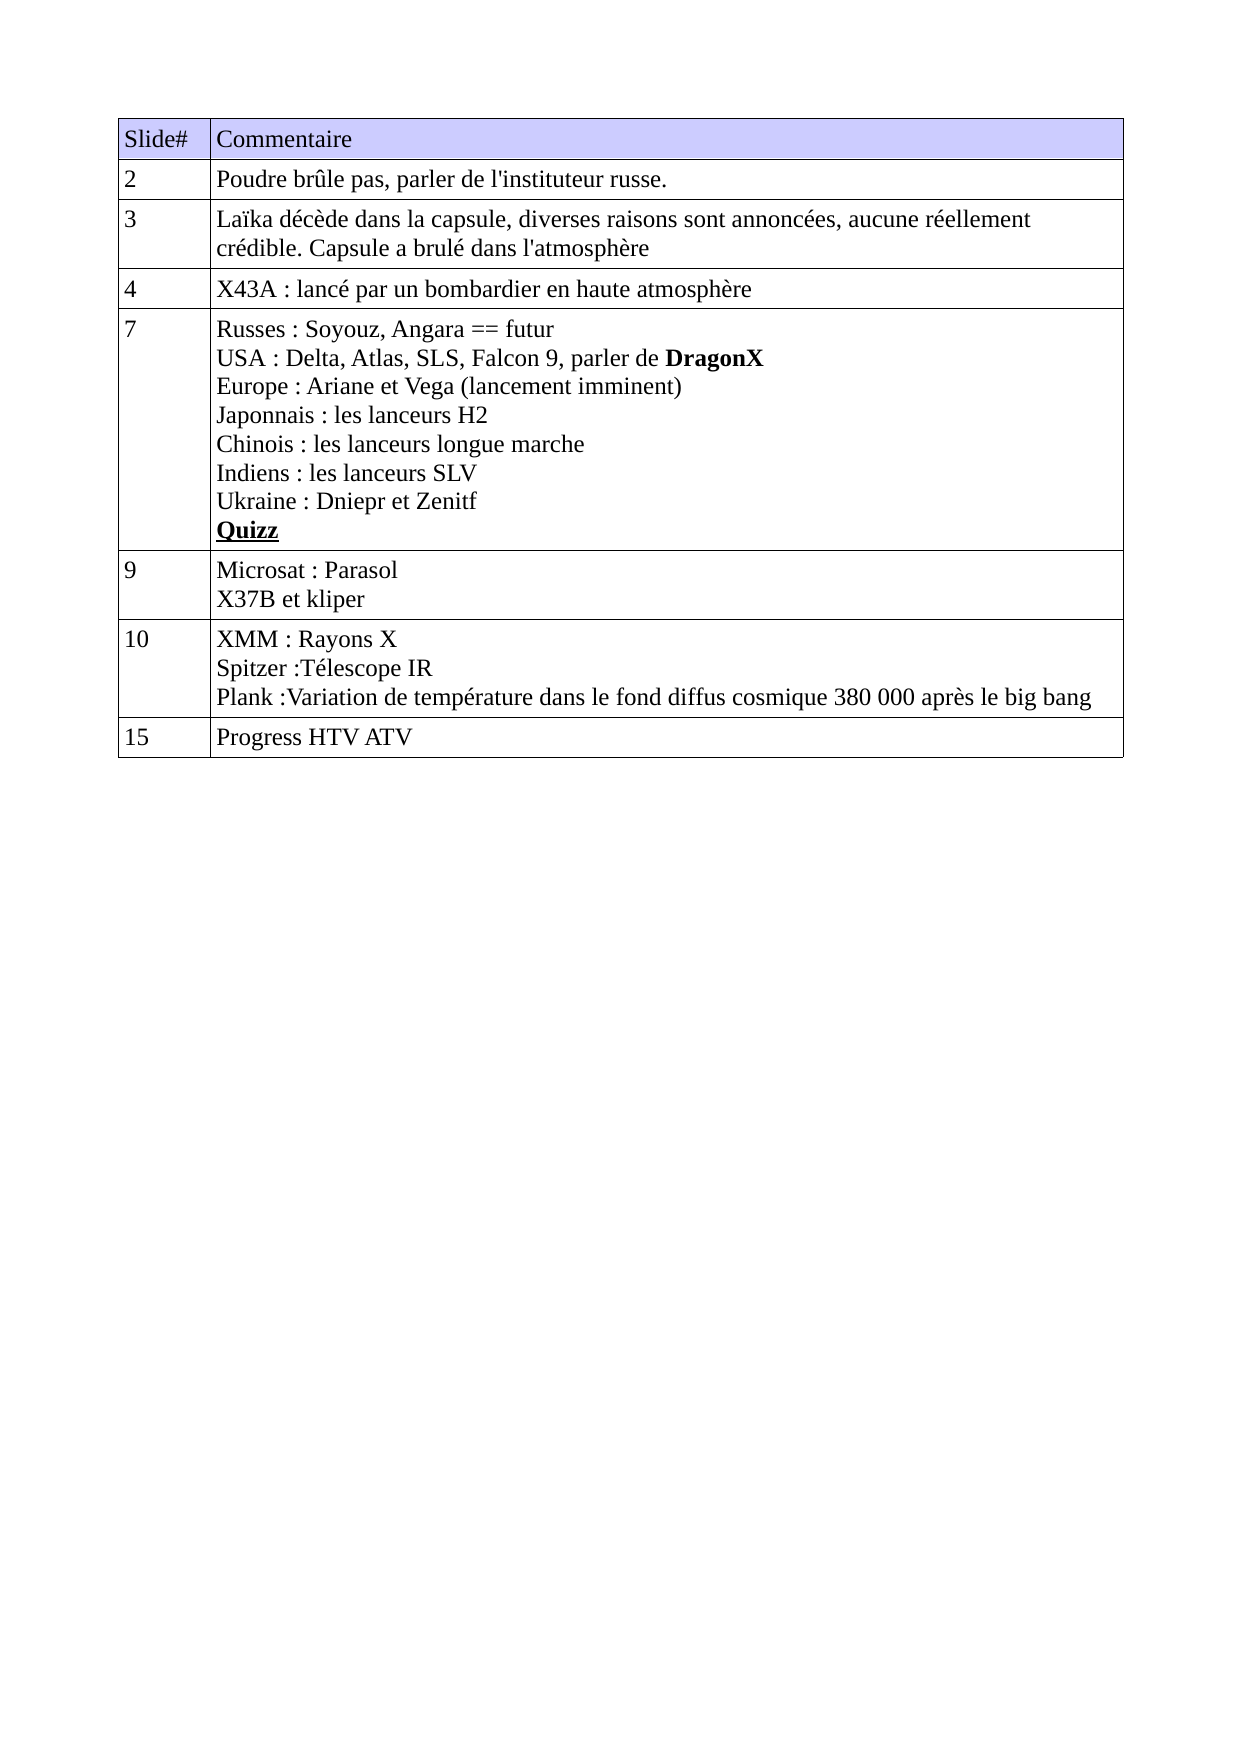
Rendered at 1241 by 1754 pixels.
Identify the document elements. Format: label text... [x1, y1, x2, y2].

table_cell 10 [119, 620, 210, 717]
table_header Slide# [119, 119, 210, 158]
table_cell 15 [119, 718, 210, 757]
table_cell 9 [119, 551, 210, 619]
table_cell X43A : lancé par un bombardier en haute atmosphère [211, 269, 1123, 308]
table_cell Laïka décède dans la capsule, diverses raisons sont annoncées, aucune réellement crédible. Capsule a brulé dans l'atmosphère [211, 200, 1123, 268]
table_cell 2 [119, 160, 210, 199]
table_cell Russes : Soyouz, Angara == futur USA : Delta, Atlas, SLS, Falcon 9, parler de DragonX Europe : Ariane et Vega (lancement imminent) Japonnais : les lanceurs H2 Chinois : les lanceurs longue marche Indiens : les lanceurs SLV Ukraine : Dniepr et Zenitf Quizz [211, 309, 1123, 550]
table_cell 3 [119, 200, 210, 268]
table_cell Progress HTV ATV [211, 718, 1123, 757]
table_cell Poudre brûle pas, parler de l'instituteur russe. [211, 160, 1123, 199]
table_cell 7 [119, 309, 210, 550]
table_cell Microsat : Parasol X37B et kliper [211, 551, 1123, 619]
table_cell XMM : Rayons X Spitzer :Télescope IR Plank :Variation de température dans le fond diffus cosmique 380 000 après le big bang [211, 620, 1123, 717]
table_header Commentaire [211, 119, 1123, 158]
table_cell 4 [119, 269, 210, 308]
